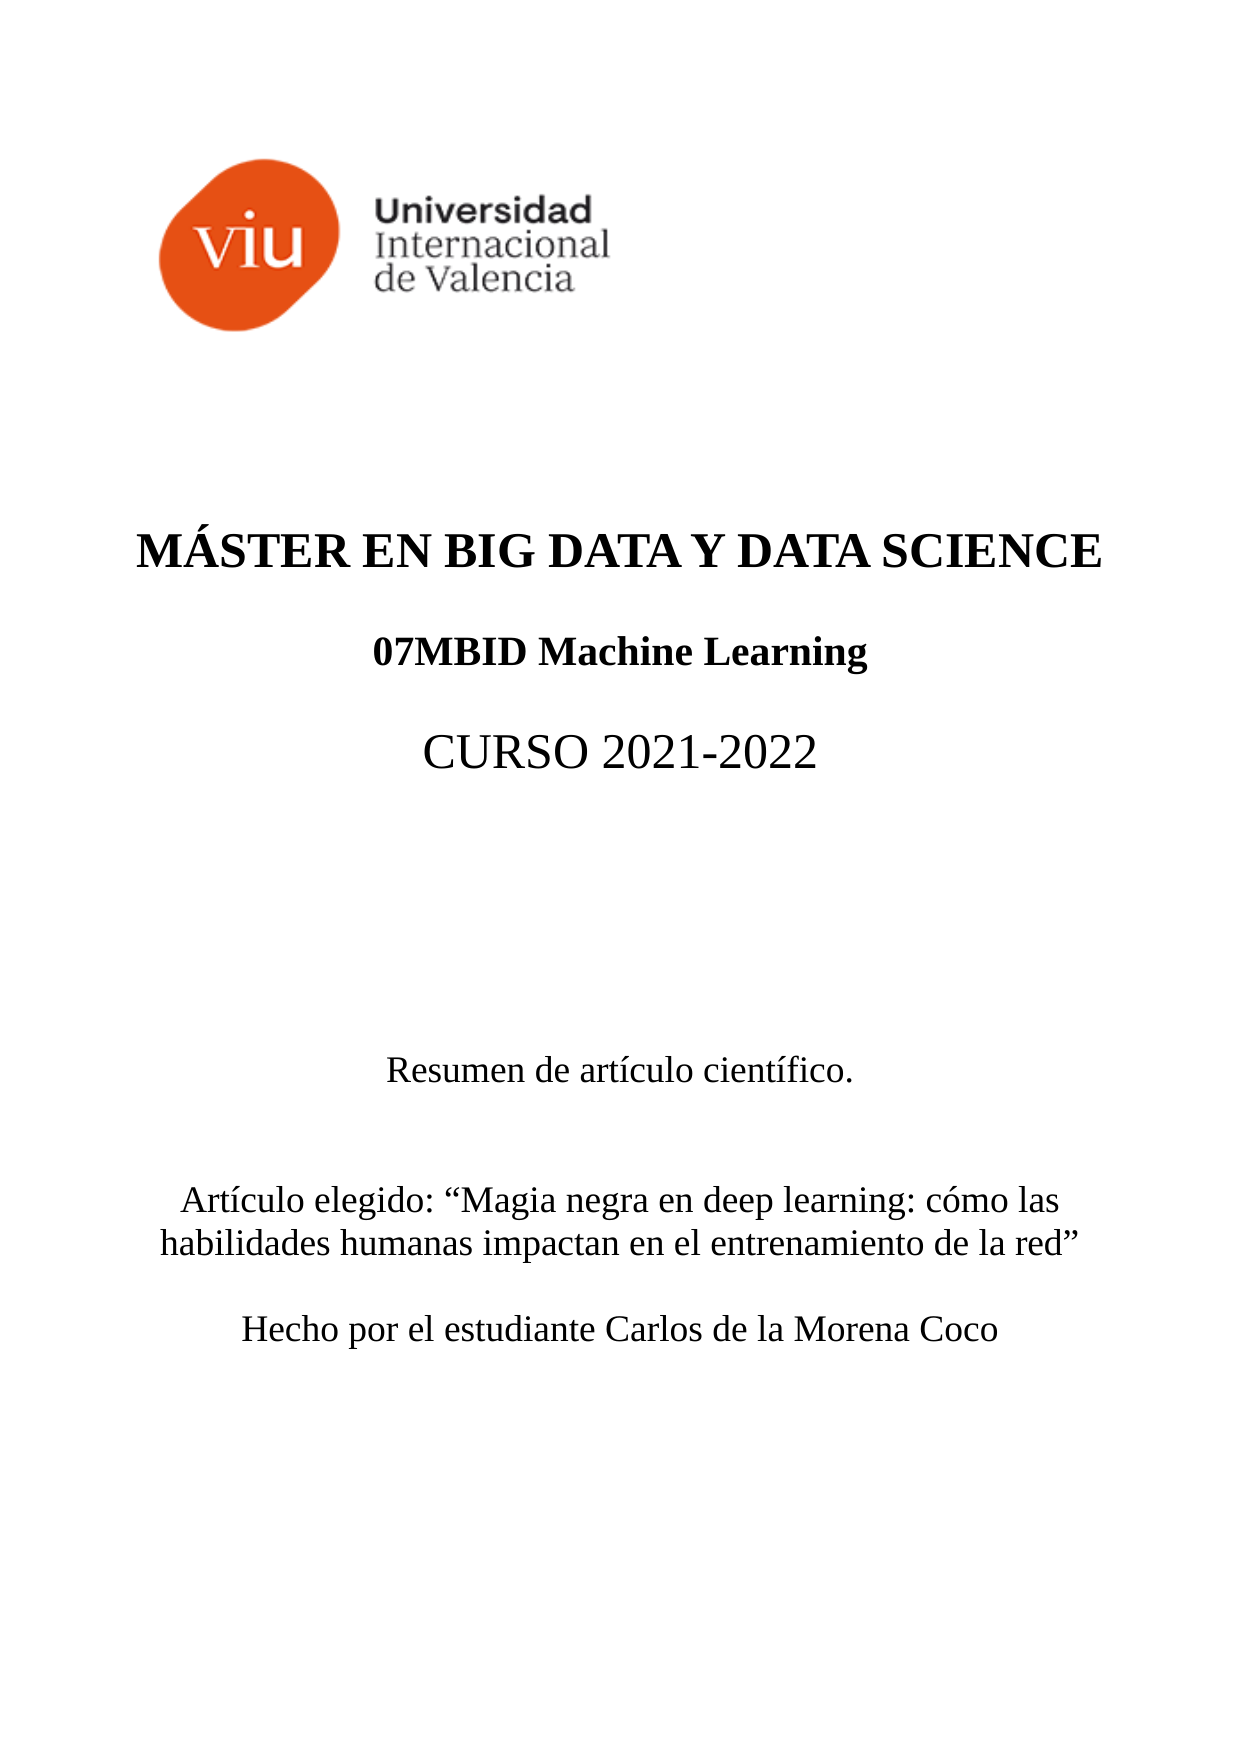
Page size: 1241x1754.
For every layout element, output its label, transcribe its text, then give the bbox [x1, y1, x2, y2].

text MÁSTER EN BIG DATA Y DATA SCIENCE [118, 521, 1122, 578]
text CURSO 2021-2022 [118, 722, 1122, 779]
text 07MBID Machine Learning [118, 626, 1122, 674]
text Hecho por el estudiante Carlos de la Morena Coco [118, 1306, 1122, 1349]
picture [118, 118, 652, 373]
text Resumen de artículo científico. [118, 1048, 1122, 1091]
text Artículo elegido: “Magia negra en deep learning: cómo las habilidades humanas impactan en el entrenamiento de la red” [118, 1177, 1122, 1263]
